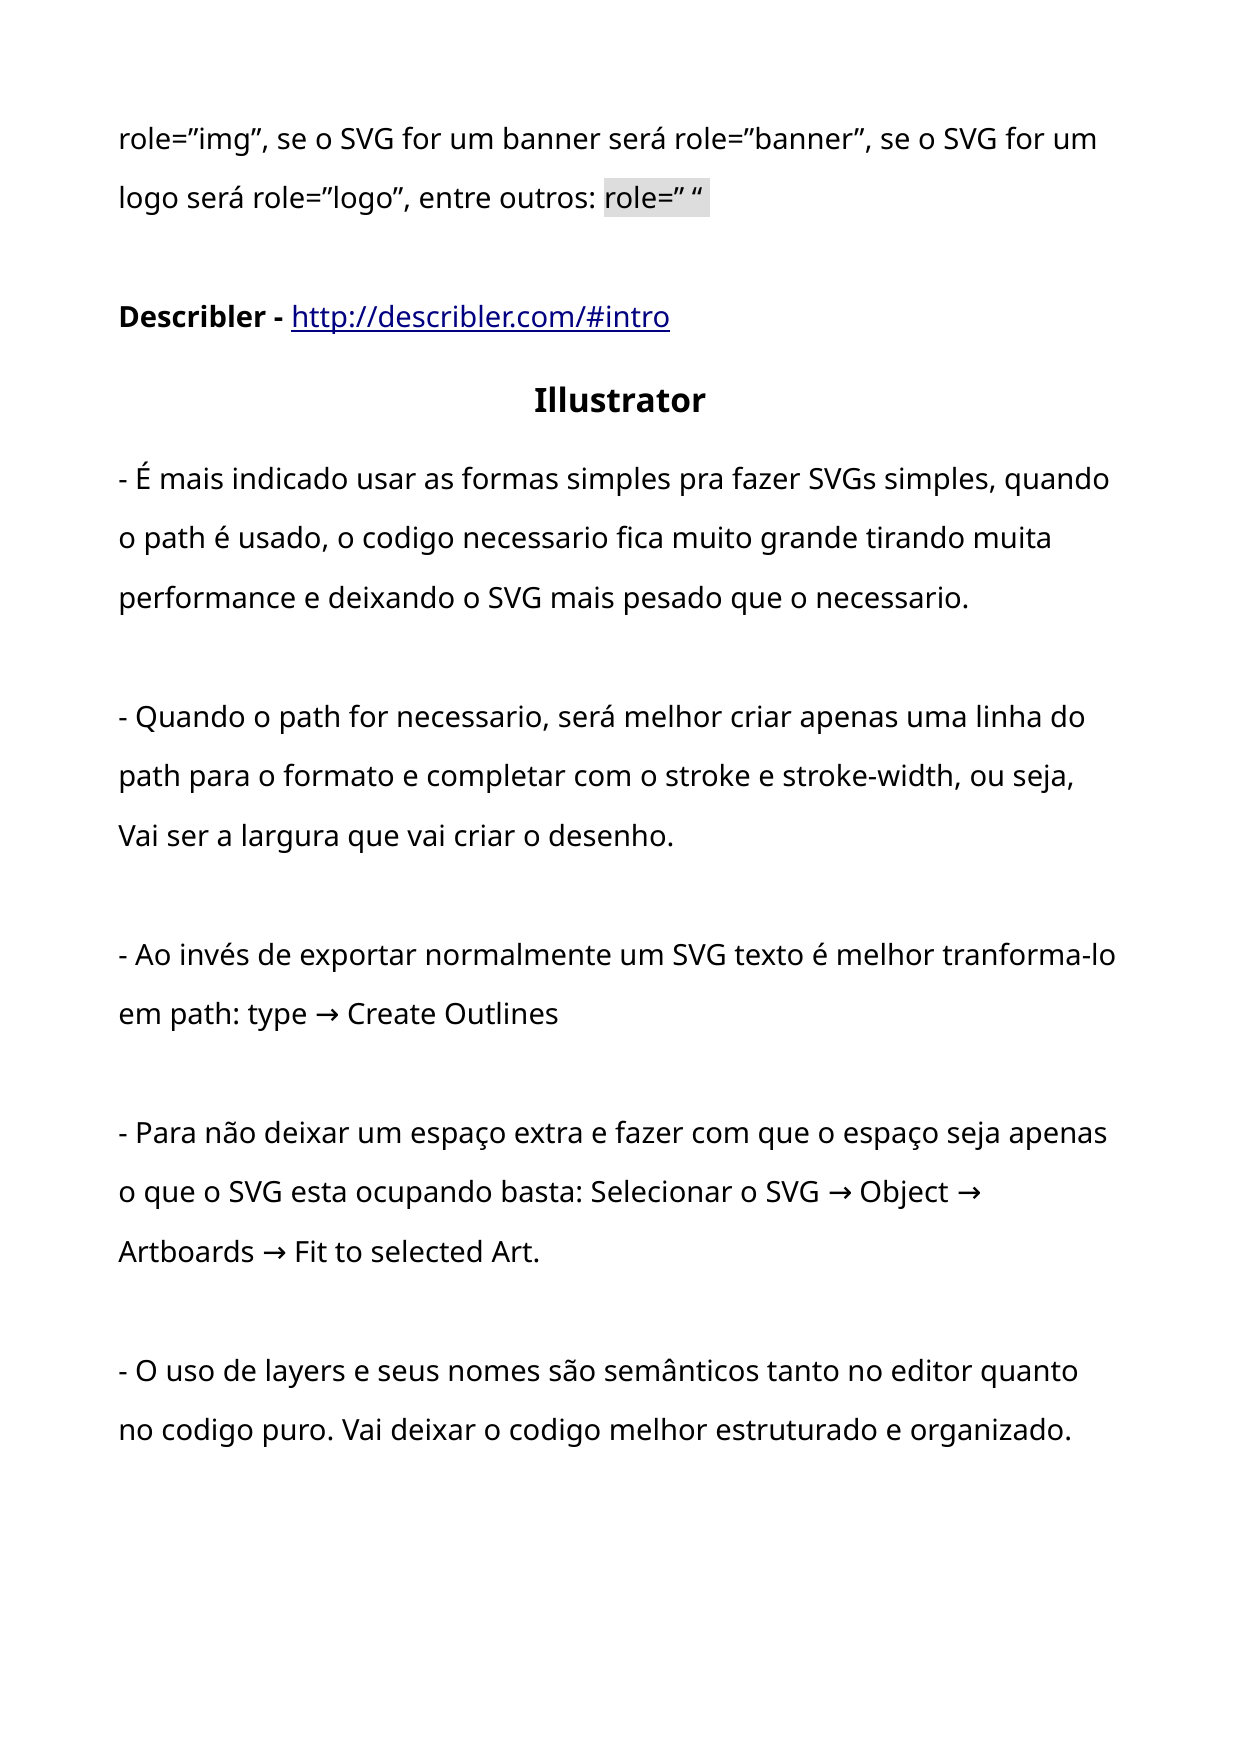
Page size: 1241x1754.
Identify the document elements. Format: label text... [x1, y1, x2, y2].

text role=”img”, se o SVG for um banner será role=”banner”, se o SVG for um logo será role=”logo”, entre outros: role=” “ [118, 118, 1122, 217]
text - O uso de layers e seus nomes são semânticos tanto no editor quanto no codigo puro. Vai deixar o codigo melhor estruturado e organizado. [118, 1350, 1122, 1449]
text - Para não deixar um espaço extra e fazer com que o espaço seja apenas o que o SVG esta ocupando basta: Selecionar o SVG → Object → Artboards → Fit to selected Art. [118, 1112, 1122, 1271]
subtitle Illustrator [118, 377, 1122, 423]
text - Quando o path for necessario, será melhor criar apenas uma linha do path para o formato e completar com o stroke e stroke-width, ou seja, Vai ser a largura que vai criar o desenho. [118, 696, 1122, 854]
text - Ao invés de exportar normalmente um SVG texto é melhor tranforma-lo em path: type → Create Outlines [118, 934, 1122, 1033]
text Describler - http://describler.com/#intro [118, 297, 1122, 336]
text - É mais indicado usar as formas simples pra fazer SVGs simples, quando o path é usado, o codigo necessario fica muito grande tirando muita performance e deixando o SVG mais pesado que o necessario. [118, 458, 1122, 617]
